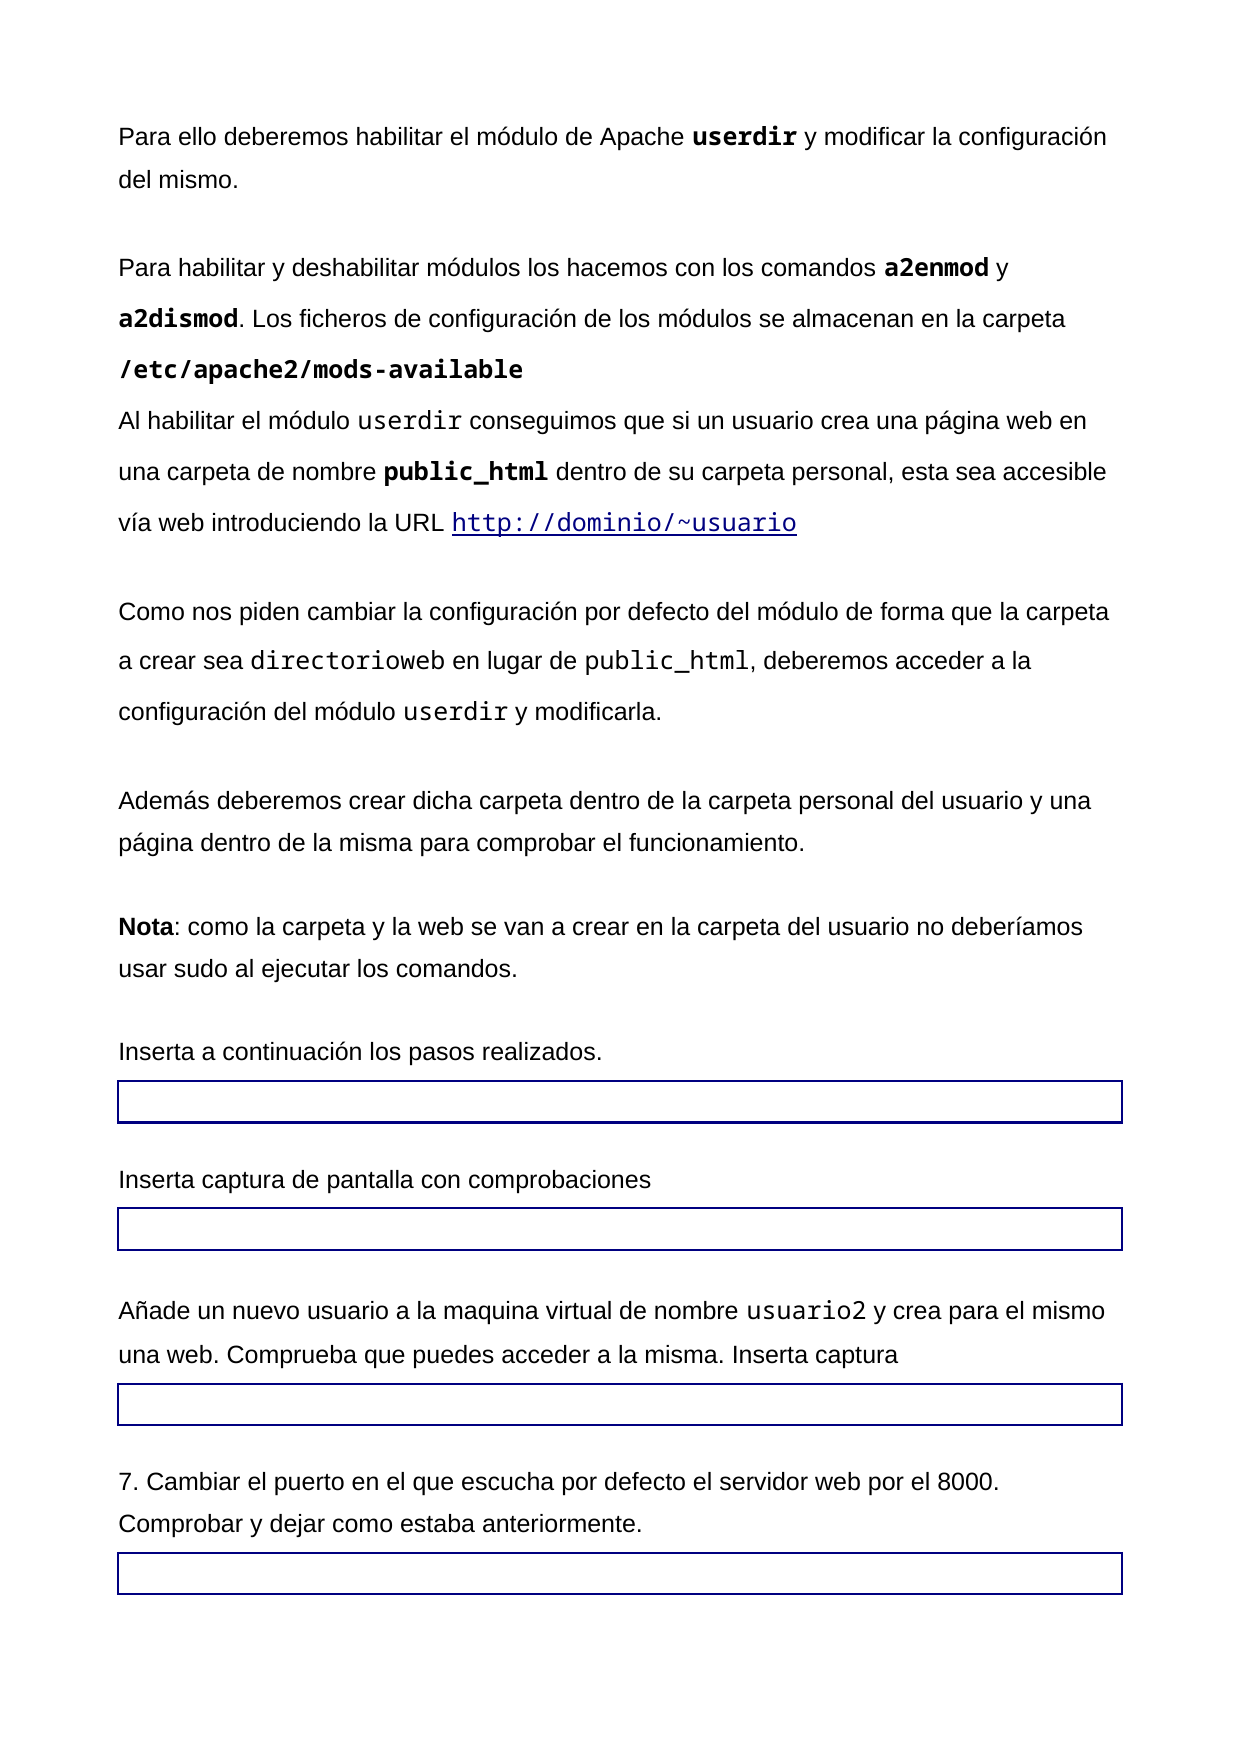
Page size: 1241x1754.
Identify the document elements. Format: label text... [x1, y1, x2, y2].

text Para habilitar y deshabilitar módulos los hacemos con los comandos a2enmod y a2dismod. Los ficheros de configuración de los módulos se almacenan en la carpeta /etc/apache2/mods-available [118, 250, 1122, 386]
table_header [119, 1082, 1121, 1121]
table_header [119, 1554, 1121, 1593]
text Como nos piden cambiar la configuración por defecto del módulo de forma que la carpeta a crear sea directorioweb en lugar de public_html, deberemos acceder a la configuración del módulo userdir y modificarla. [118, 598, 1122, 728]
text Al habilitar el módulo userdir conseguimos que si un usuario crea una página web en una carpeta de nombre public_html dentro de su carpeta personal, esta sea accesible vía web introduciendo la URL http://dominio/~usuario [118, 403, 1122, 539]
text Inserta captura de pantalla con comprobaciones [118, 1165, 1122, 1193]
table_header [119, 1209, 1121, 1249]
text Para ello deberemos habilitar el módulo de Apache userdir y modificar la configuración del mismo. [118, 118, 1122, 194]
text 7. Cambiar el puerto en el que escucha por defecto el servidor web por el 8000. Comprobar y dejar como estaba anteriormente. [118, 1468, 1122, 1538]
text Nota: como la carpeta y la web se van a crear en la carpeta del usuario no deberíamos usar sudo al ejecutar los comandos. [118, 912, 1122, 982]
text Además deberemos crear dicha carpeta dentro de la carpeta personal del usuario y una página dentro de la misma para comprobar el funcionamiento. [118, 787, 1122, 857]
table_header [119, 1385, 1121, 1424]
text Añade un nuevo usuario a la maquina virtual de nombre usuario2 y crea para el mismo una web. Comprueba que puedes acceder a la misma. Inserta captura [118, 1293, 1122, 1369]
text Inserta a continuación los pasos realizados. [118, 1038, 1122, 1066]
